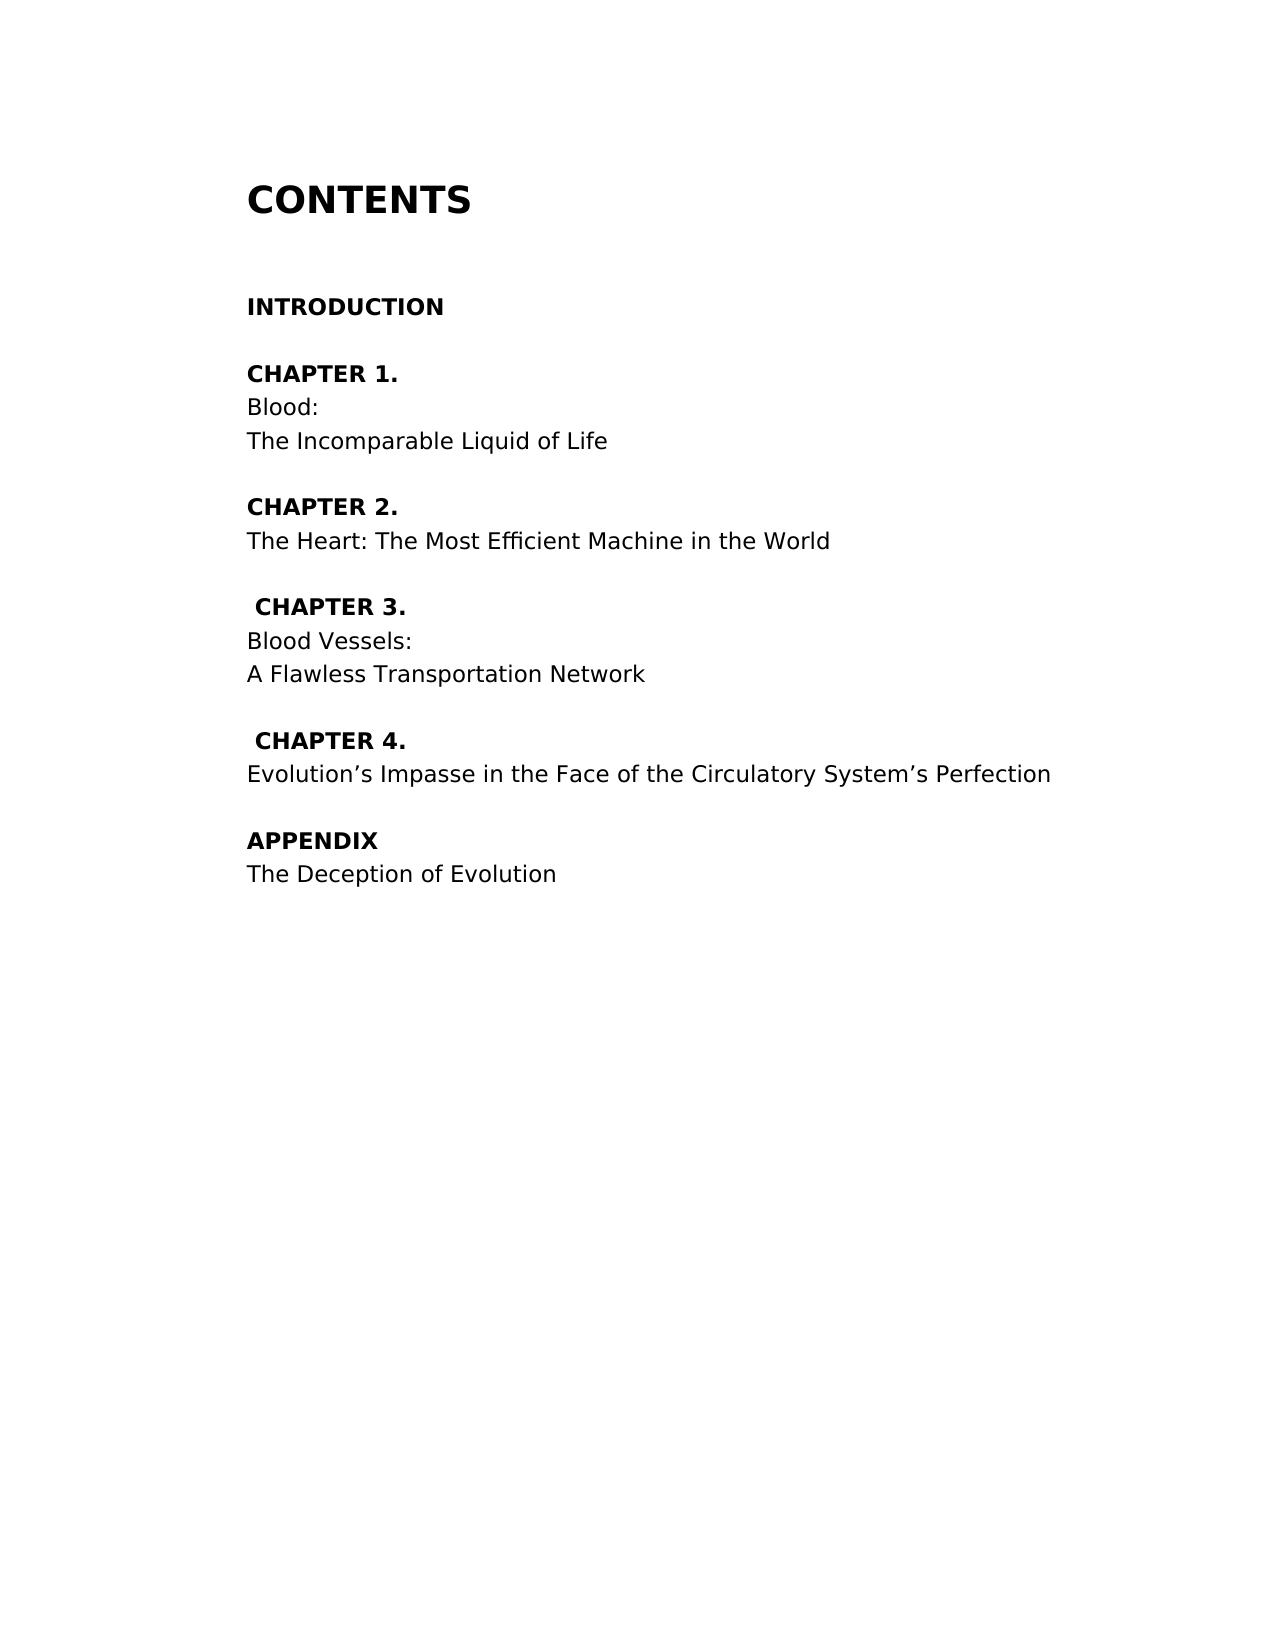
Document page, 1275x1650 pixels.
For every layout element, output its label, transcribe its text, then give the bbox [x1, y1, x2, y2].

text CHAPTER 4. [187, 722, 1070, 756]
text Evolution’s Impasse in the Face of the Circulatory System’s Perfection [187, 756, 1070, 789]
text The Deception of Evolution [187, 856, 1070, 889]
text The Heart: The Most Efficient Machine in the World [187, 522, 1070, 556]
text CHAPTER 1. [187, 356, 1070, 389]
text INTRODUCTION [187, 289, 1070, 322]
text Blood: [187, 389, 1070, 422]
text CONTENTS [187, 179, 1070, 222]
text The Incomparable Liquid of Life [187, 422, 1070, 456]
text APPENDIX [187, 822, 1070, 856]
text CHAPTER 2. [187, 489, 1070, 522]
text A Flawless Transportation Network [187, 656, 1070, 689]
text Blood Vessels: [187, 622, 1070, 656]
text CHAPTER 3. [187, 589, 1070, 622]
